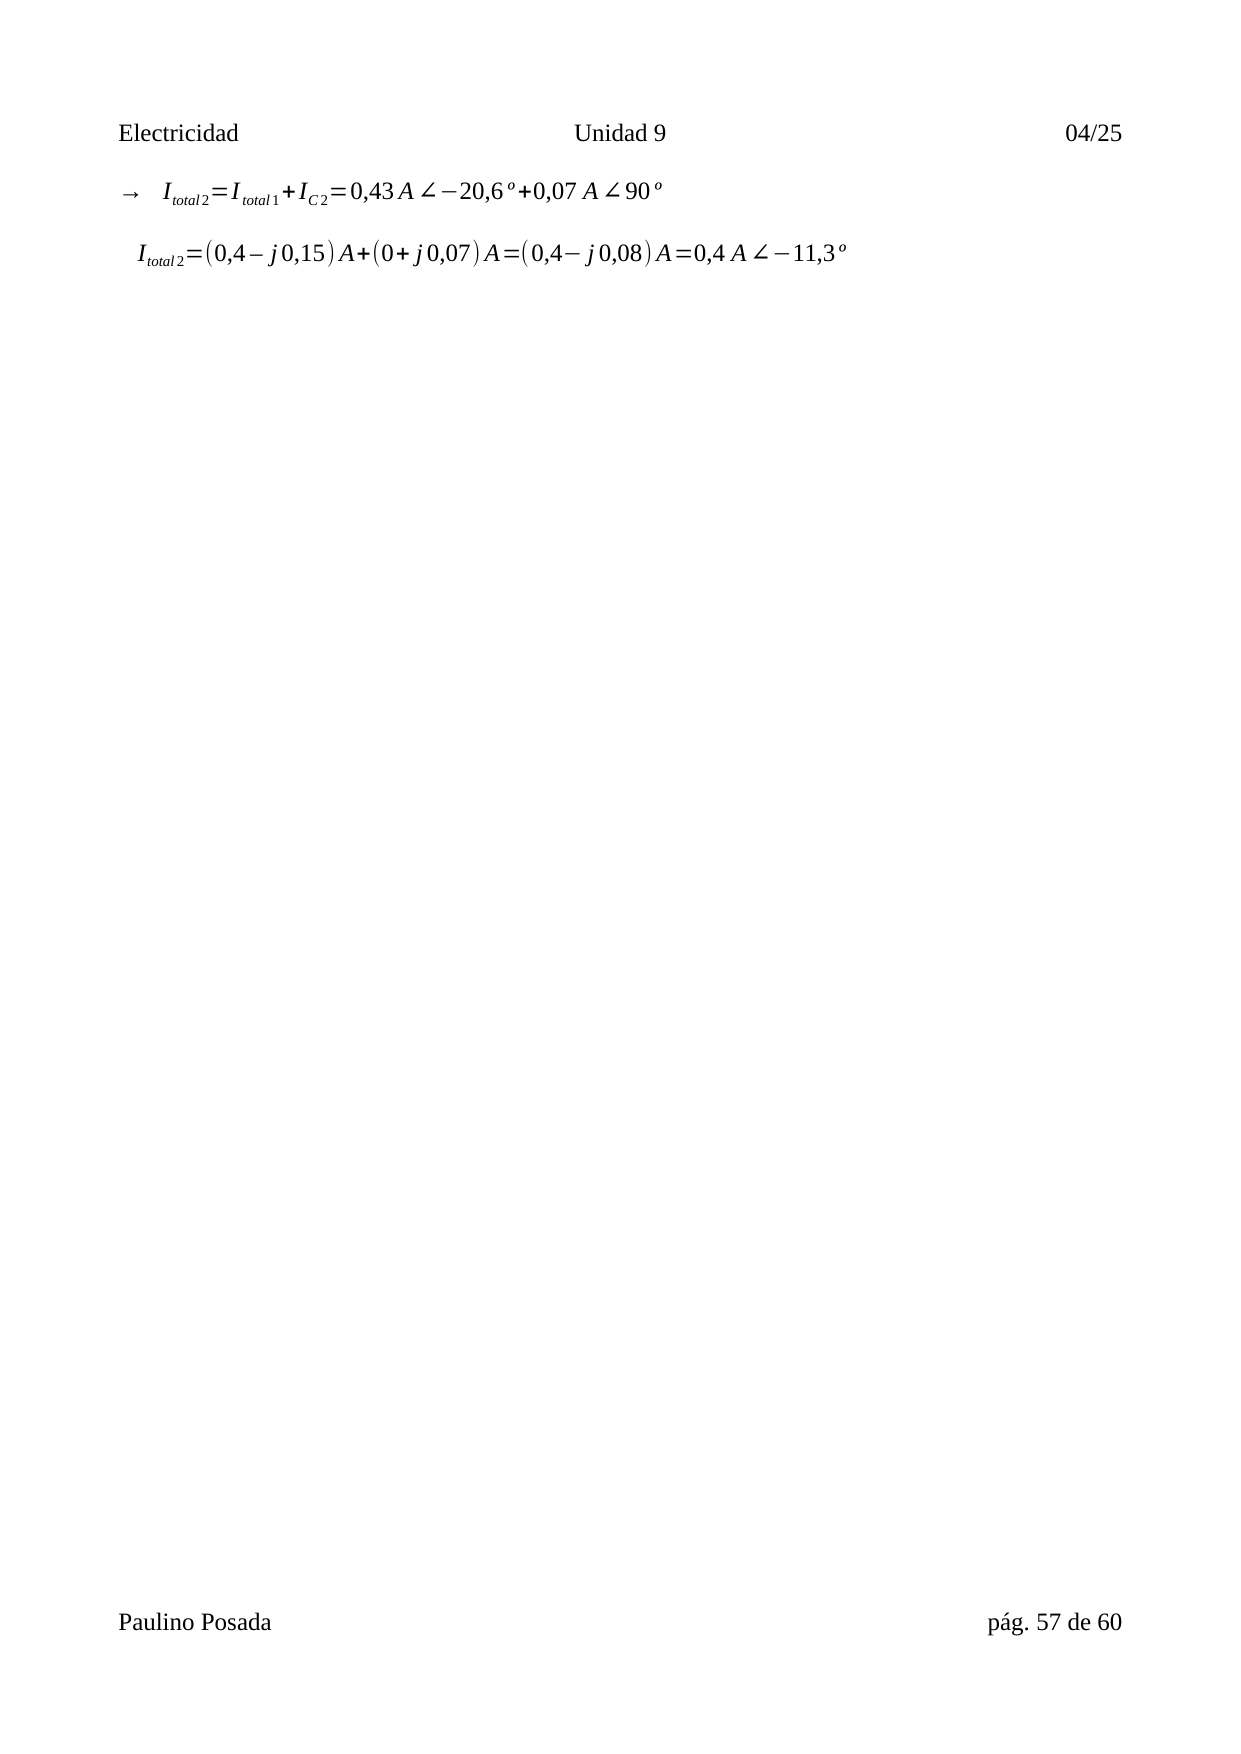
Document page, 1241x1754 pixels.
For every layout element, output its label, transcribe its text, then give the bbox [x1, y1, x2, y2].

text → [118, 176, 1122, 209]
